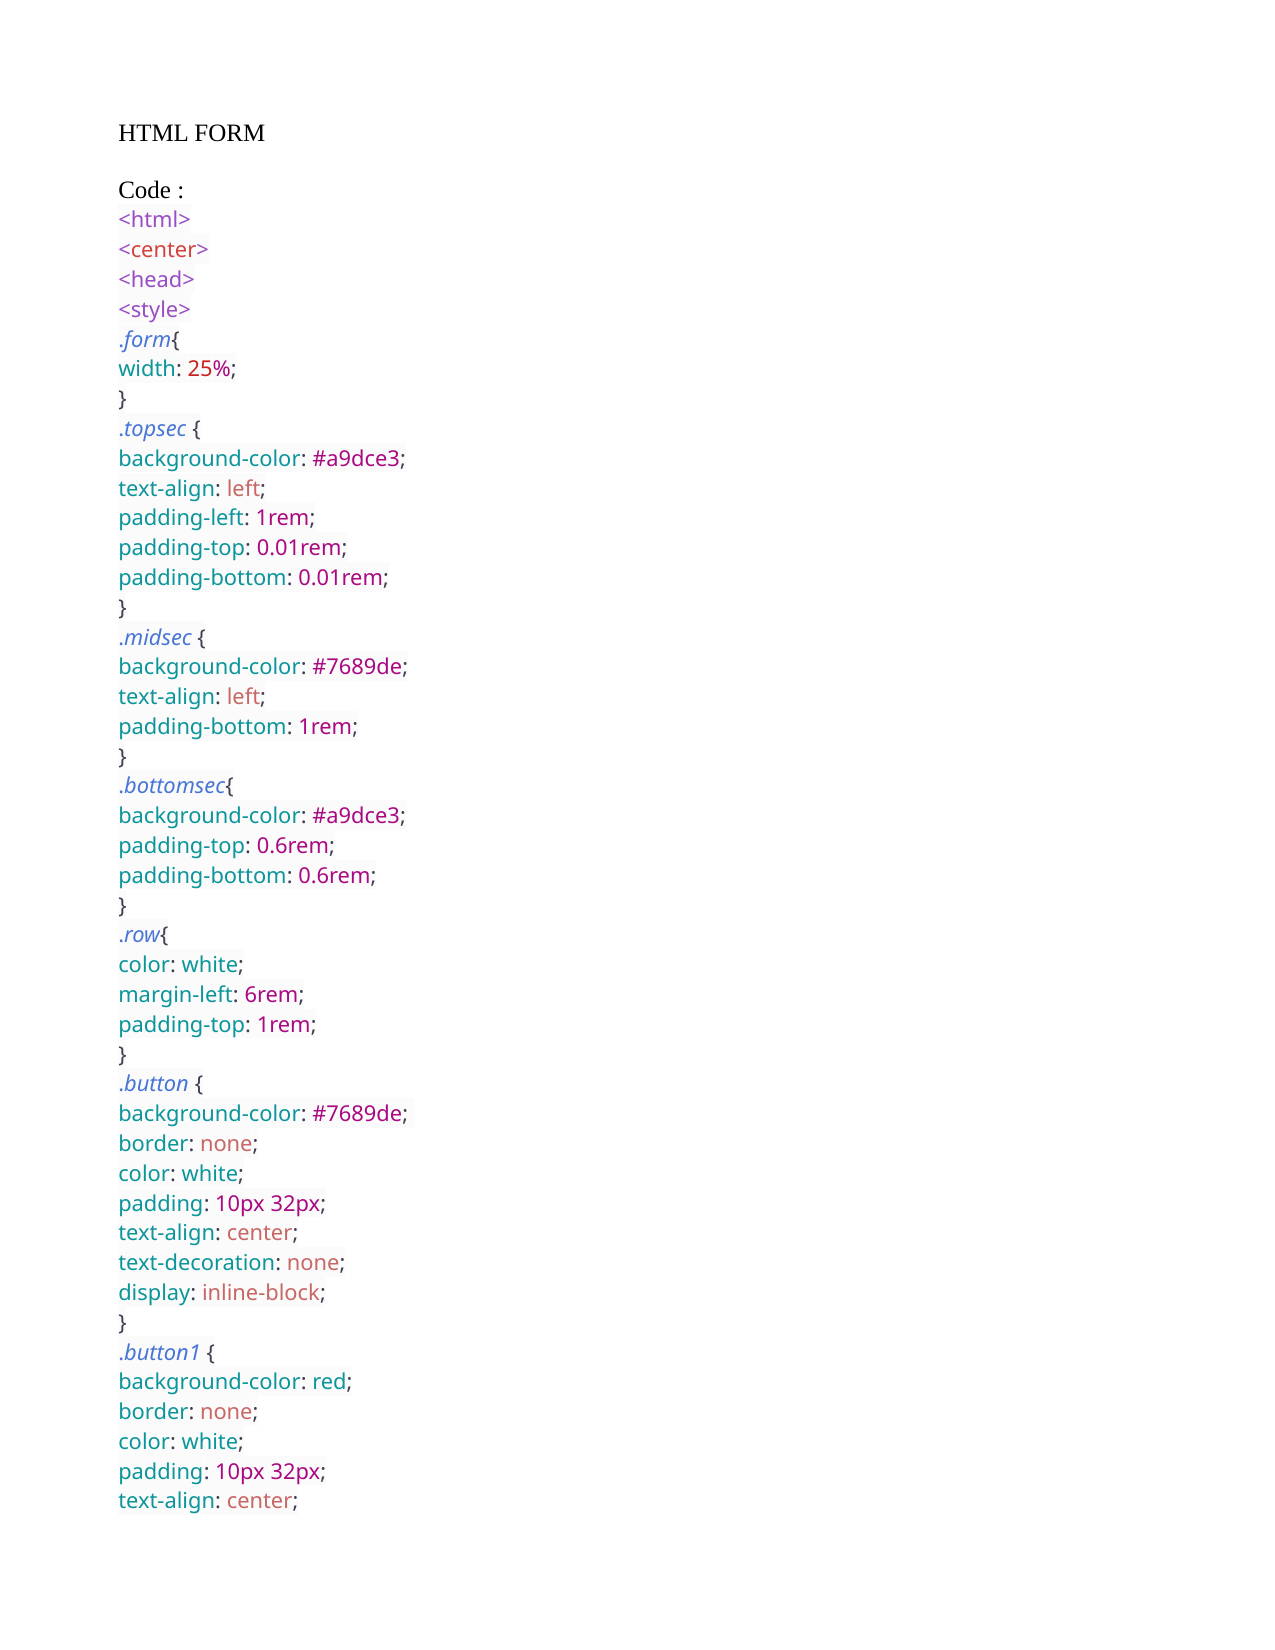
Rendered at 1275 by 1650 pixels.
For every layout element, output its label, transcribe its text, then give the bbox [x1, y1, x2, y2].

text padding-top: 0.01rem; [118, 532, 1157, 562]
text .form{ [118, 323, 1157, 353]
text background-color: #7689de; [118, 1098, 1157, 1128]
text margin-left: 6rem; [118, 979, 1157, 1009]
text text-align: center; [118, 1485, 1157, 1515]
text .bottomsec{ [118, 770, 1157, 800]
text <head> [118, 264, 1157, 294]
text border: none; [118, 1396, 1157, 1426]
text padding-top: 0.6rem; [118, 830, 1157, 860]
text <html> [118, 204, 1157, 234]
text } [118, 383, 1157, 413]
text border: none; [118, 1128, 1157, 1158]
text <style> [118, 294, 1157, 323]
text } [118, 1307, 1157, 1336]
text .midsec { [118, 621, 1157, 651]
text .row{ [118, 919, 1157, 949]
text text-align: left; [118, 472, 1157, 502]
text padding-bottom: 0.01rem; [118, 562, 1157, 592]
text .button1 { [118, 1336, 1157, 1366]
text color: white; [118, 1426, 1157, 1456]
text <center> [118, 234, 1157, 264]
text background-color: #a9dce3; [118, 800, 1157, 830]
text padding-top: 1rem; [118, 1009, 1157, 1038]
text background-color: #7689de; [118, 651, 1157, 681]
text } [118, 592, 1157, 621]
text } [118, 741, 1157, 770]
text background-color: #a9dce3; [118, 443, 1157, 472]
text text-decoration: none; [118, 1247, 1157, 1277]
text background-color: red; [118, 1366, 1157, 1396]
text Code : [118, 176, 1157, 204]
text padding-bottom: 0.6rem; [118, 860, 1157, 889]
text text-align: center; [118, 1217, 1157, 1247]
text padding-left: 1rem; [118, 502, 1157, 532]
text .topsec { [118, 413, 1157, 443]
text } [118, 1038, 1157, 1068]
text } [118, 889, 1157, 919]
text padding-bottom: 1rem; [118, 711, 1157, 741]
text width: 25%; [118, 353, 1157, 383]
text padding: 10px 32px; [118, 1187, 1157, 1217]
text color: white; [118, 949, 1157, 979]
text text-align: left; [118, 681, 1157, 711]
text HTML FORM [118, 118, 1157, 147]
text padding: 10px 32px; [118, 1456, 1157, 1485]
text display: inline-block; [118, 1277, 1157, 1307]
text .button { [118, 1068, 1157, 1098]
text color: white; [118, 1158, 1157, 1187]
